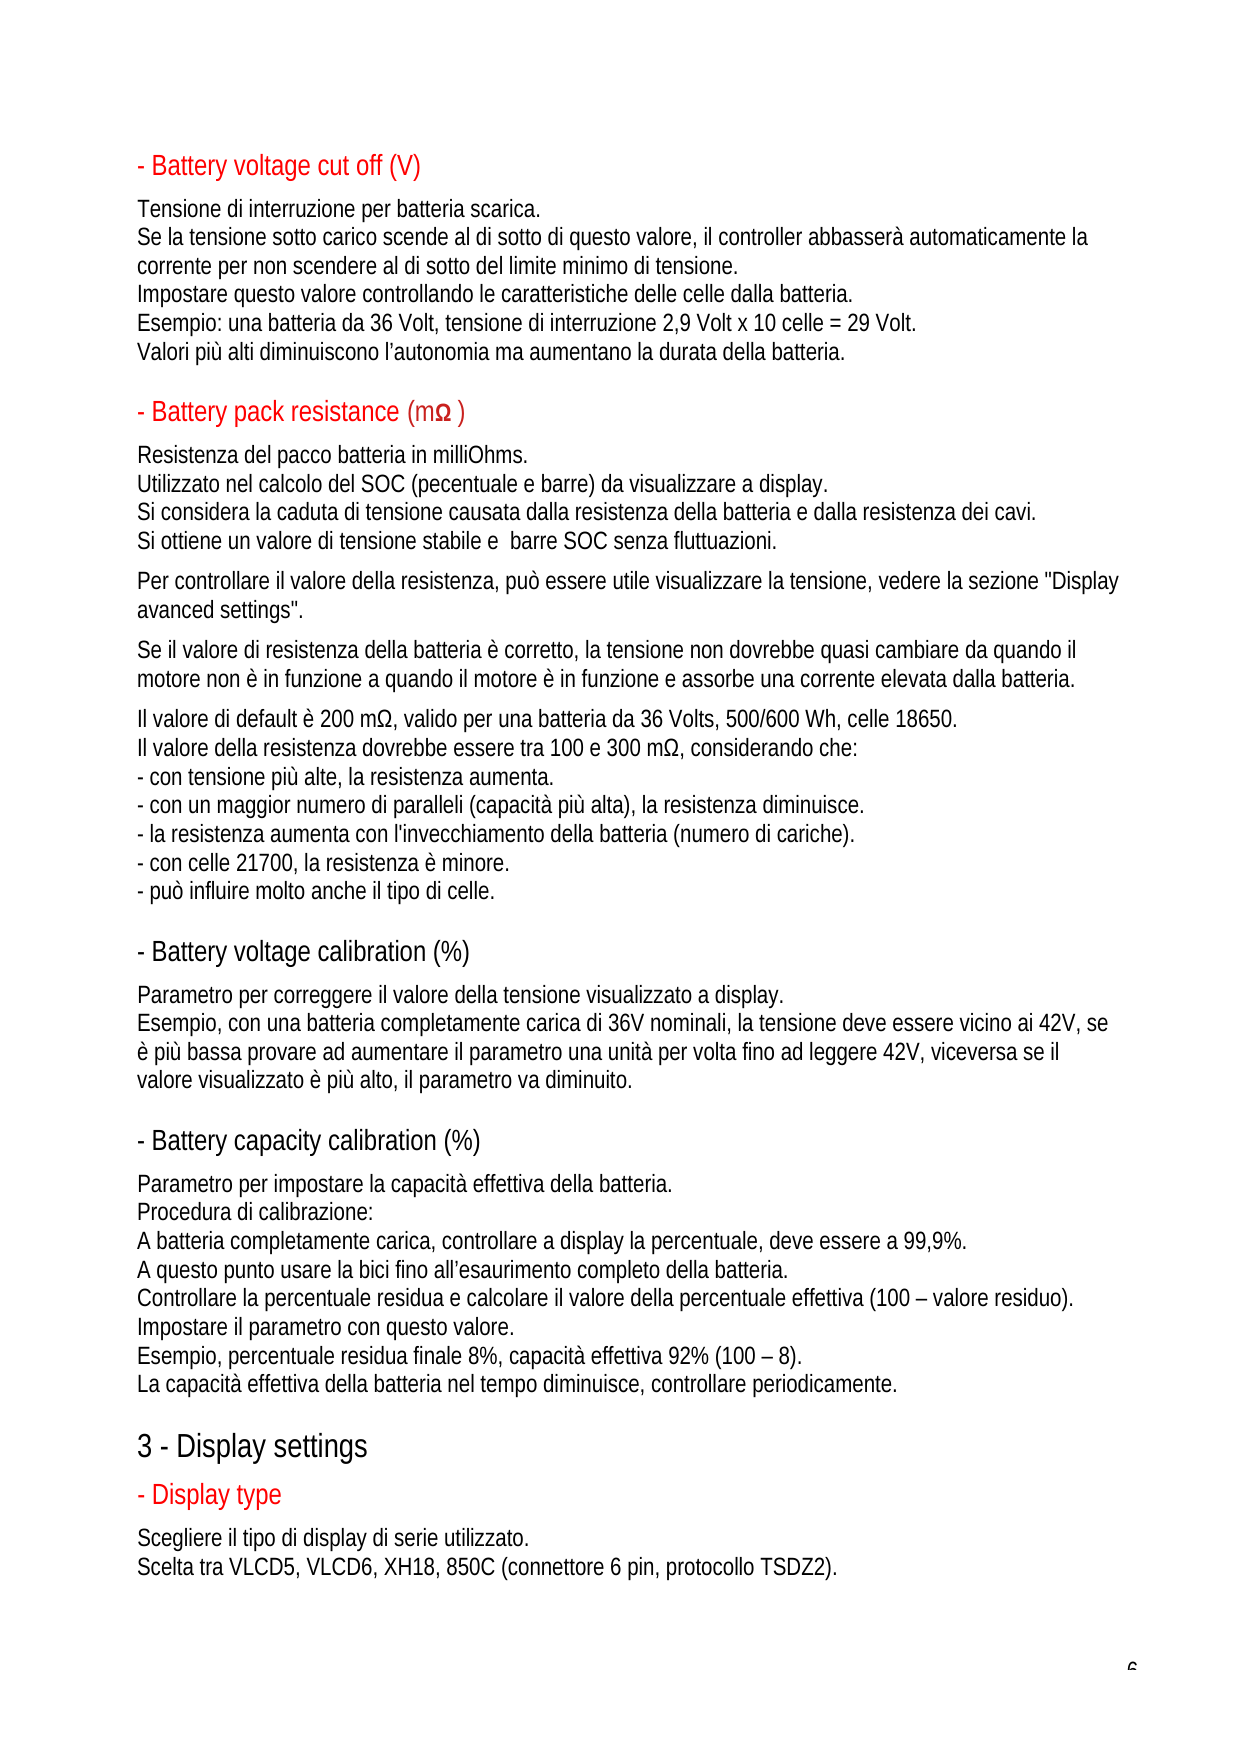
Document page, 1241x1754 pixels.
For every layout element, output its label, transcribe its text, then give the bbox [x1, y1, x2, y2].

text - Battery voltage cut off (V) [137, 148, 1122, 181]
text Esempio, percentuale residua finale 8%, capacità effettiva 92% (100 – 8). [137, 1341, 1122, 1369]
subtitle La capacità effettiva della batteria nel tempo diminuisce, controllare periodicamente. [137, 1369, 1122, 1398]
text 3 - Display settings [137, 1427, 1122, 1465]
text Si considera la caduta di tensione causata dalla resistenza della batteria e dalla resistenza dei cavi. [137, 497, 1122, 526]
text - con celle 21700, la resistenza è minore. [137, 848, 1122, 876]
text Tensione di interruzione per batteria scarica. [137, 193, 1122, 222]
text Se il valore di resistenza della batteria è corretto, la tensione non dovrebbe quasi cambiare da quando il motore non è in funzione a quando il motore è in funzione e assorbe una corrente elevata dalla batteria. [137, 635, 1122, 693]
text Esempio: una batteria da 36 Volt, tensione di interruzione 2,9 Volt x 10 celle = 29 Volt. [137, 308, 1122, 337]
text Valori più alti diminuiscono l’autonomia ma aumentano la durata della batteria. [137, 337, 1122, 365]
text A batteria completamente carica, controllare a display la percentuale, deve essere a 99,9%. [137, 1226, 1122, 1255]
text - la resistenza aumenta con l'invecchiamento della batteria (numero di cariche). [137, 819, 1122, 848]
text - Battery capacity calibration (%) [137, 1123, 1122, 1156]
text Parametro per correggere il valore della tensione visualizzato a display. [137, 979, 1122, 1008]
text - Display type [137, 1477, 1122, 1511]
text Per controllare il valore della resistenza, può essere utile visualizzare la tensione, vedere la sezione "Display avanced settings". [137, 566, 1122, 624]
text Esempio, con una batteria completamente carica di 36V nominali, la tensione deve essere vicino ai 42V, se è più bassa provare ad aumentare il parametro una unità per volta fino ad leggere 42V, viceversa se il valore visualizzato è più alto, il parametro va diminuito. [137, 1008, 1122, 1094]
text - Battery voltage calibration (%) [137, 934, 1122, 967]
text Se la tensione sotto carico scende al di sotto di questo valore, il controller abbasserà automaticamente la corrente per non scendere al di sotto del limite minimo di tensione. [137, 222, 1122, 279]
text Scegliere il tipo di display di serie utilizzato. [137, 1523, 1122, 1552]
text Il valore della resistenza dovrebbe essere tra 100 e 300 mΩ, considerando che: [137, 733, 1122, 762]
text Scelta tra VLCD5, VLCD6, XH18, 850C (connettore 6 pin, protocollo TSDZ2). [137, 1552, 1122, 1581]
text Controllare la percentuale residua e calcolare il valore della percentuale effettiva (100 – valore residuo). Impostare il parametro con questo valore. [137, 1283, 1122, 1341]
text Procedura di calibrazione: [137, 1197, 1122, 1226]
text Il valore di default è 200 mΩ, valido per una batteria da 36 Volts, 500/600 Wh, celle 18650. [137, 704, 1122, 733]
text Impostare questo valore controllando le caratteristiche delle celle dalla batteria. [137, 279, 1122, 308]
text A questo punto usare la bici fino all’esaurimento completo della batteria. [137, 1255, 1122, 1283]
text Resistenza del pacco batteria in milliOhms. [137, 440, 1122, 469]
text - può influire molto anche il tipo di celle. [137, 876, 1122, 905]
text Si ottiene un valore di tensione stabile e barre SOC senza fluttuazioni. [137, 526, 1122, 554]
text Utilizzato nel calcolo del SOC (pecentuale e barre) da visualizzare a display. [137, 469, 1122, 497]
text Parametro per impostare la capacità effettiva della batteria. [137, 1169, 1122, 1197]
text - con un maggior numero di paralleli (capacità più alta), la resistenza diminuisce. [137, 790, 1122, 819]
text - con tensione più alte, la resistenza aumenta. [137, 762, 1122, 790]
text - Battery pack resistance (mΩ ) [137, 394, 1122, 427]
